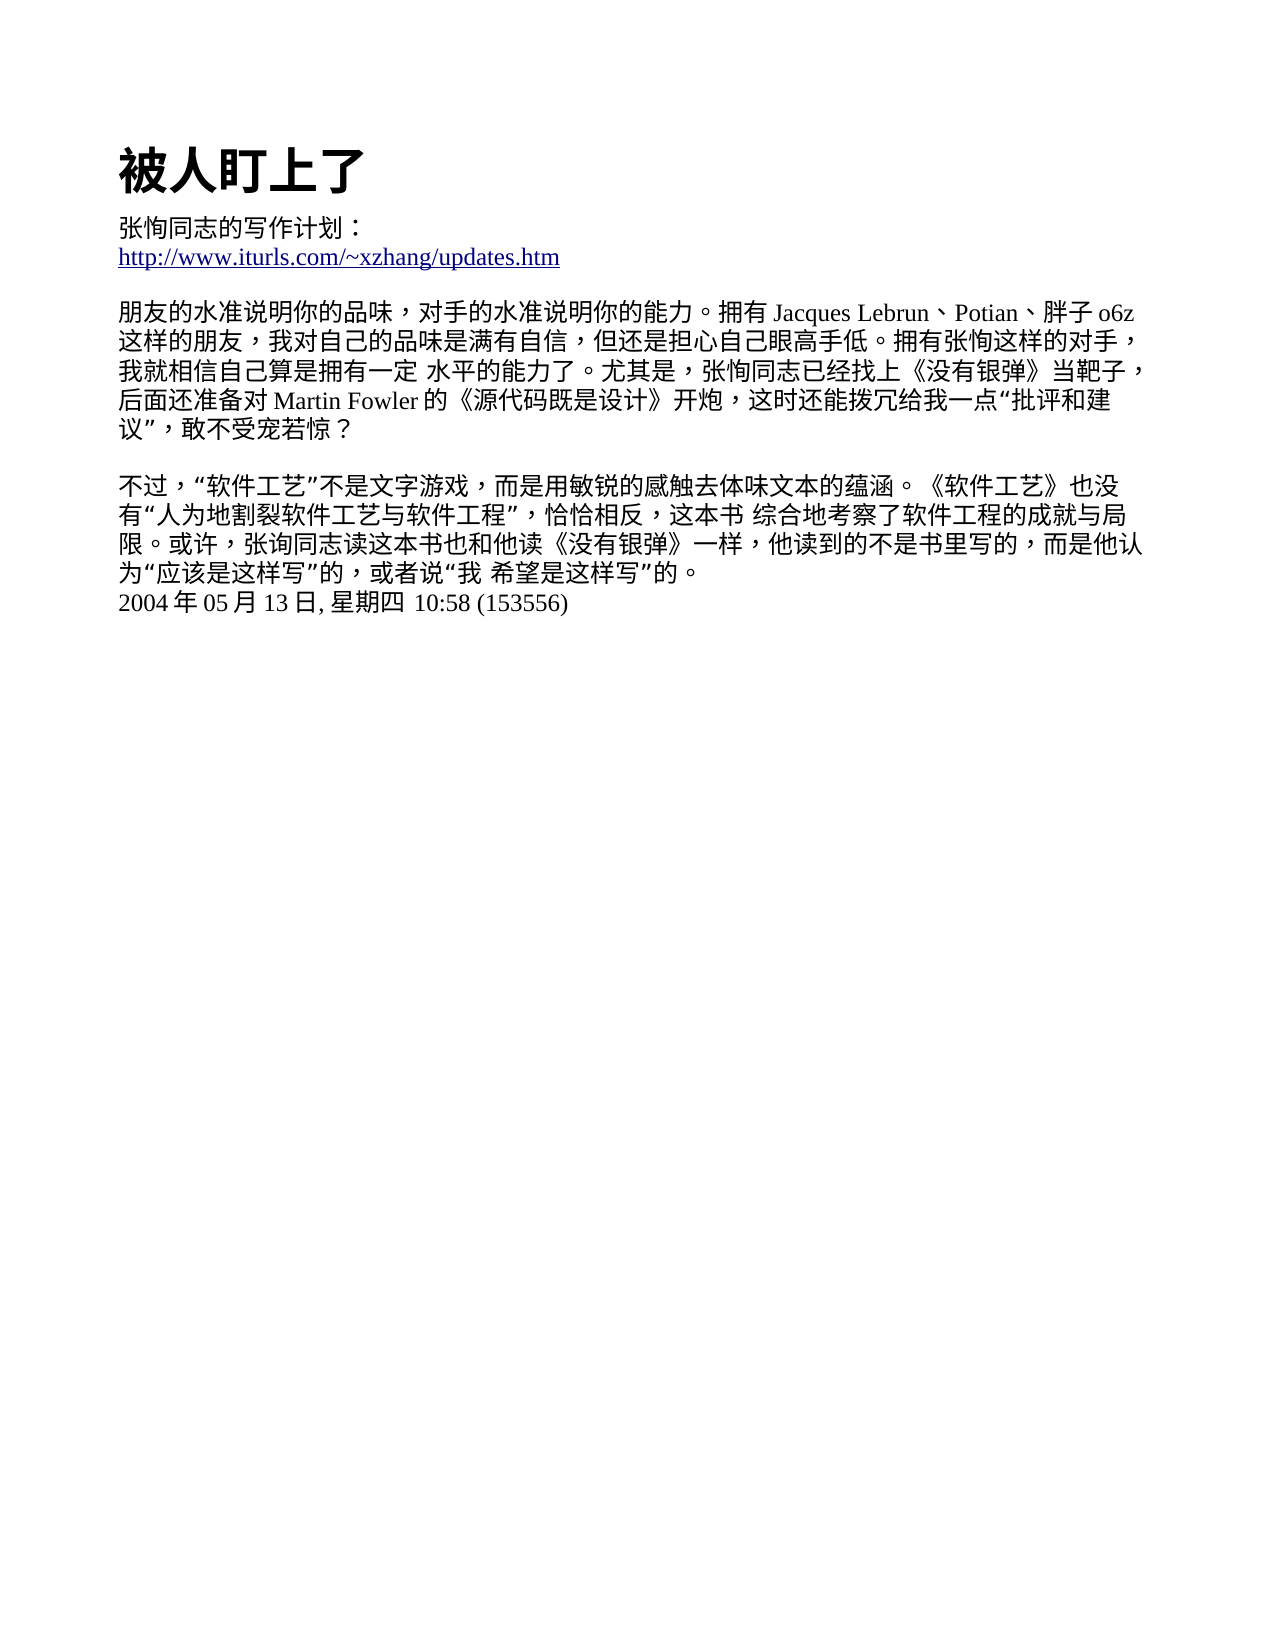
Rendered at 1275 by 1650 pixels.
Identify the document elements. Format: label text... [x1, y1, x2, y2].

text 2004年05月13日, 星期四 10:58 (153556) [118, 589, 1157, 618]
text 朋友的水准说明你的品味，对手的水准说明你的能力。拥有Jacques Lebrun、Potian、胖子o6z这样的朋友，我对自己的品味是满有自信，但还是担心自己眼高手低。拥有张恂这样的对手，我就相信自己算是拥有一定 水平的能力了。尤其是，张恂同志已经找上《没有银弹》当靶子，后面还准备对Martin Fowler的《源代码既是设计》开炮，这时还能拨冗给我一点“批评和建议”，敢不受宠若惊？ [118, 298, 1157, 444]
subtitle 被人盯上了 [118, 143, 1157, 201]
text http://www.iturls.com/~xzhang/updates.htm [118, 243, 1157, 271]
text 张恂同志的写作计划： [118, 214, 1157, 243]
text 不过，“软件工艺”不是文字游戏，而是用敏锐的感触去体味文本的蕴涵。《软件工艺》也没有“人为地割裂软件工艺与软件工程”，恰恰相反，这本书 综合地考察了软件工程的成就与局限。或许，张询同志读这本书也和他读《没有银弹》一样，他读到的不是书里写的，而是他认为“应该是这样写”的，或者说“我 希望是这样写”的。 [118, 472, 1157, 589]
